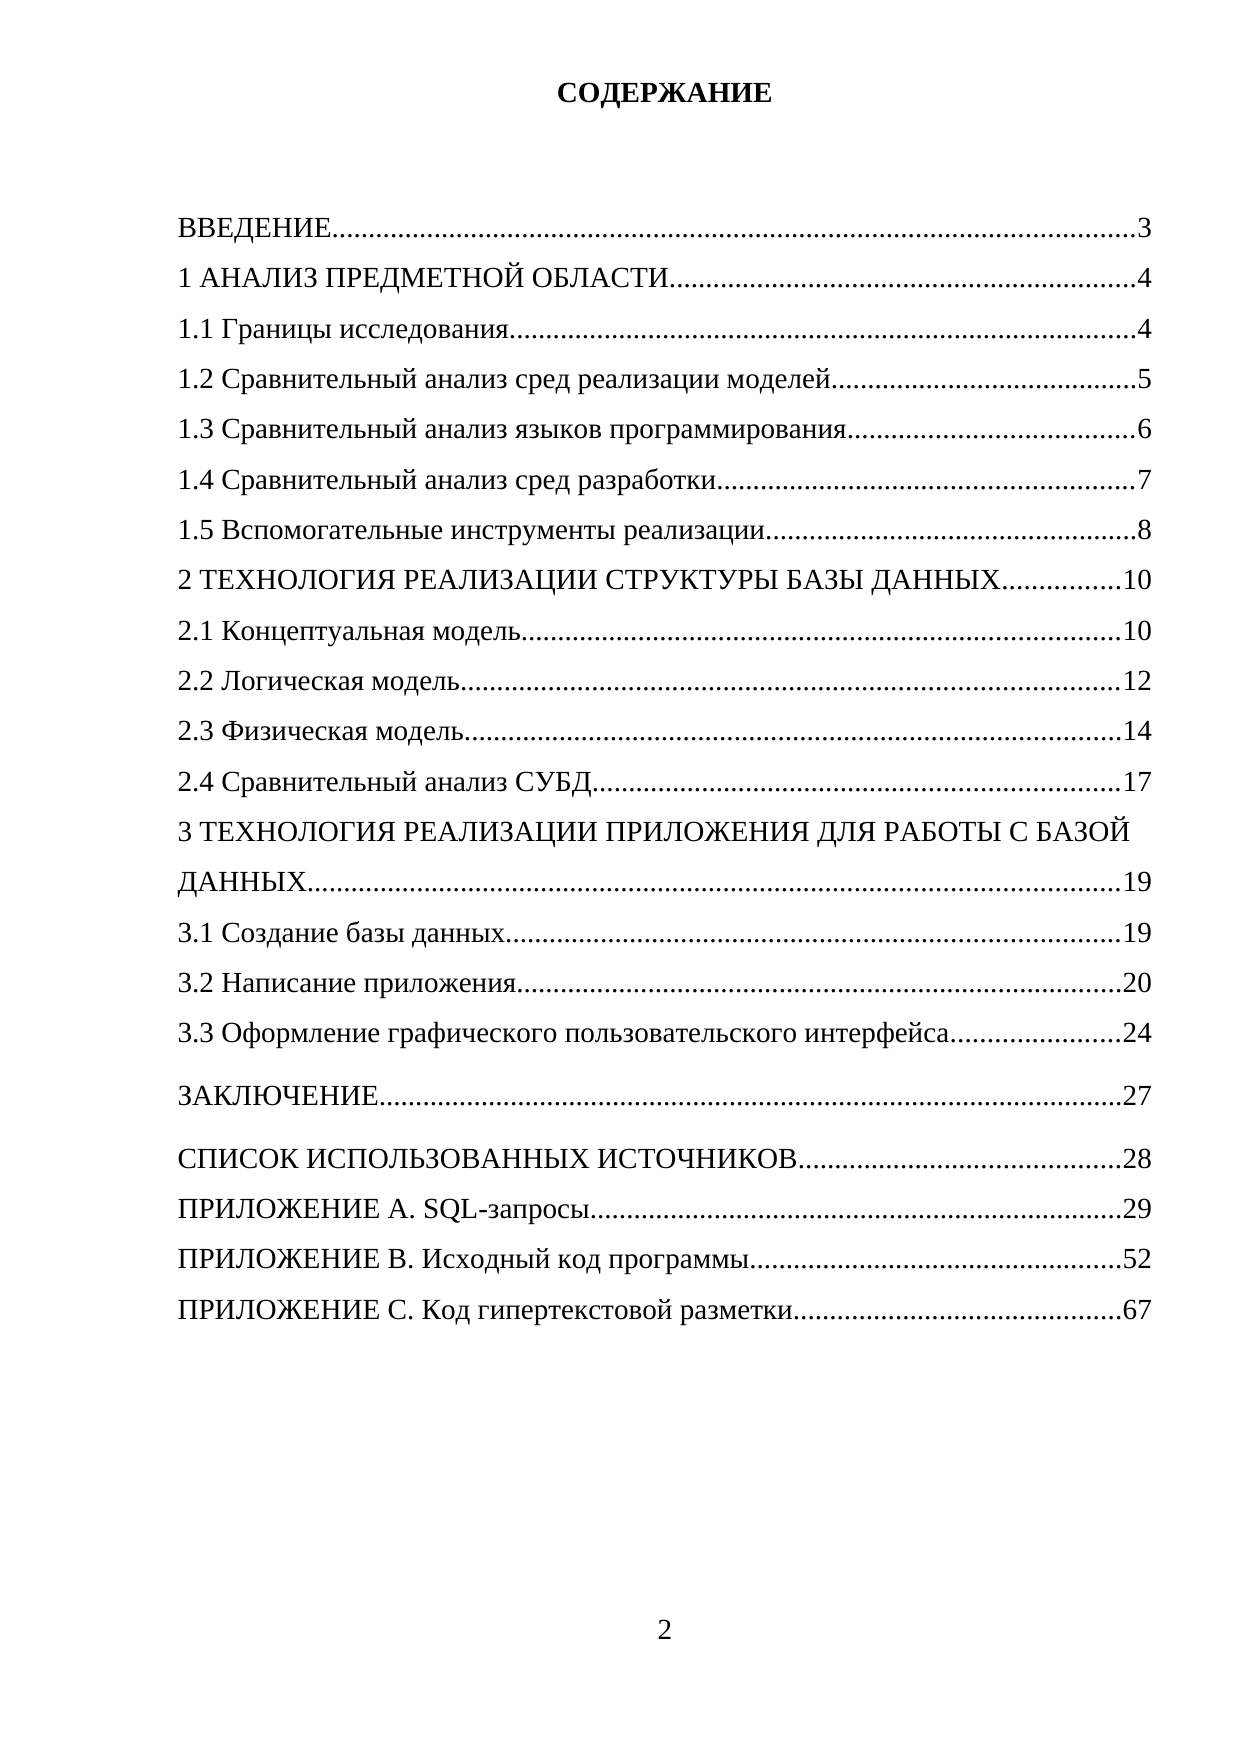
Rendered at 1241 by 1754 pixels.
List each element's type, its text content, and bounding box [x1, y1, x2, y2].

text 1 АНАЛИЗ ПРЕДМЕТНОЙ ОБЛАСТИ 4 [177, 261, 1152, 294]
text 1.5 Вспомогательные инструменты реализации 8 [177, 512, 1152, 546]
text 3.3 Оформление графического пользовательского интерфейса 24 [177, 1015, 1152, 1049]
text 1.3 Сравнительный анализ языков программирования 6 [177, 412, 1152, 445]
text 2 ТЕХНОЛОГИЯ РЕАЛИЗАЦИИ СТРУКТУРЫ БАЗЫ ДАННЫХ 10 [177, 562, 1152, 596]
text 3 ТЕХНОЛОГИЯ РЕАЛИЗАЦИИ ПРИЛОЖЕНИЯ ДЛЯ РАБОТЫ С БАЗОЙ ДАННЫХ 19 [177, 814, 1152, 898]
subtitle СОДЕРЖАНИЕ [177, 75, 1152, 166]
text 2.3 Физическая модель 14 [177, 713, 1152, 747]
text 1.4 Сравнительный анализ сред разработки 7 [177, 462, 1152, 495]
text 3.1 Создание базы данных 19 [177, 915, 1152, 948]
text ПРИЛОЖЕНИЕ B. Исходный код программы 52 [177, 1242, 1152, 1275]
text ПРИЛОЖЕНИЕ C. Код гипертекстовой разметки 67 [177, 1292, 1152, 1325]
text 1.1 Границы исследования 4 [177, 311, 1152, 344]
text СПИСОК ИСПОЛЬЗОВАННЫХ ИСТОЧНИКОВ 28 [177, 1141, 1152, 1174]
text 2.2 Логическая модель 12 [177, 663, 1152, 697]
text 1.2 Сравнительный анализ сред реализации моделей 5 [177, 361, 1152, 395]
text 2.1 Концептуальная модель 10 [177, 613, 1152, 646]
text 3.2 Написание приложения 20 [177, 965, 1152, 998]
text ВВЕДЕНИЕ 3 [177, 210, 1152, 244]
text ЗАКЛЮЧЕНИЕ 27 [177, 1078, 1152, 1112]
text 2.4 Сравнительный анализ СУБД 17 [177, 764, 1152, 797]
text ПРИЛОЖЕНИЕ A. SQL-запросы 29 [177, 1191, 1152, 1225]
